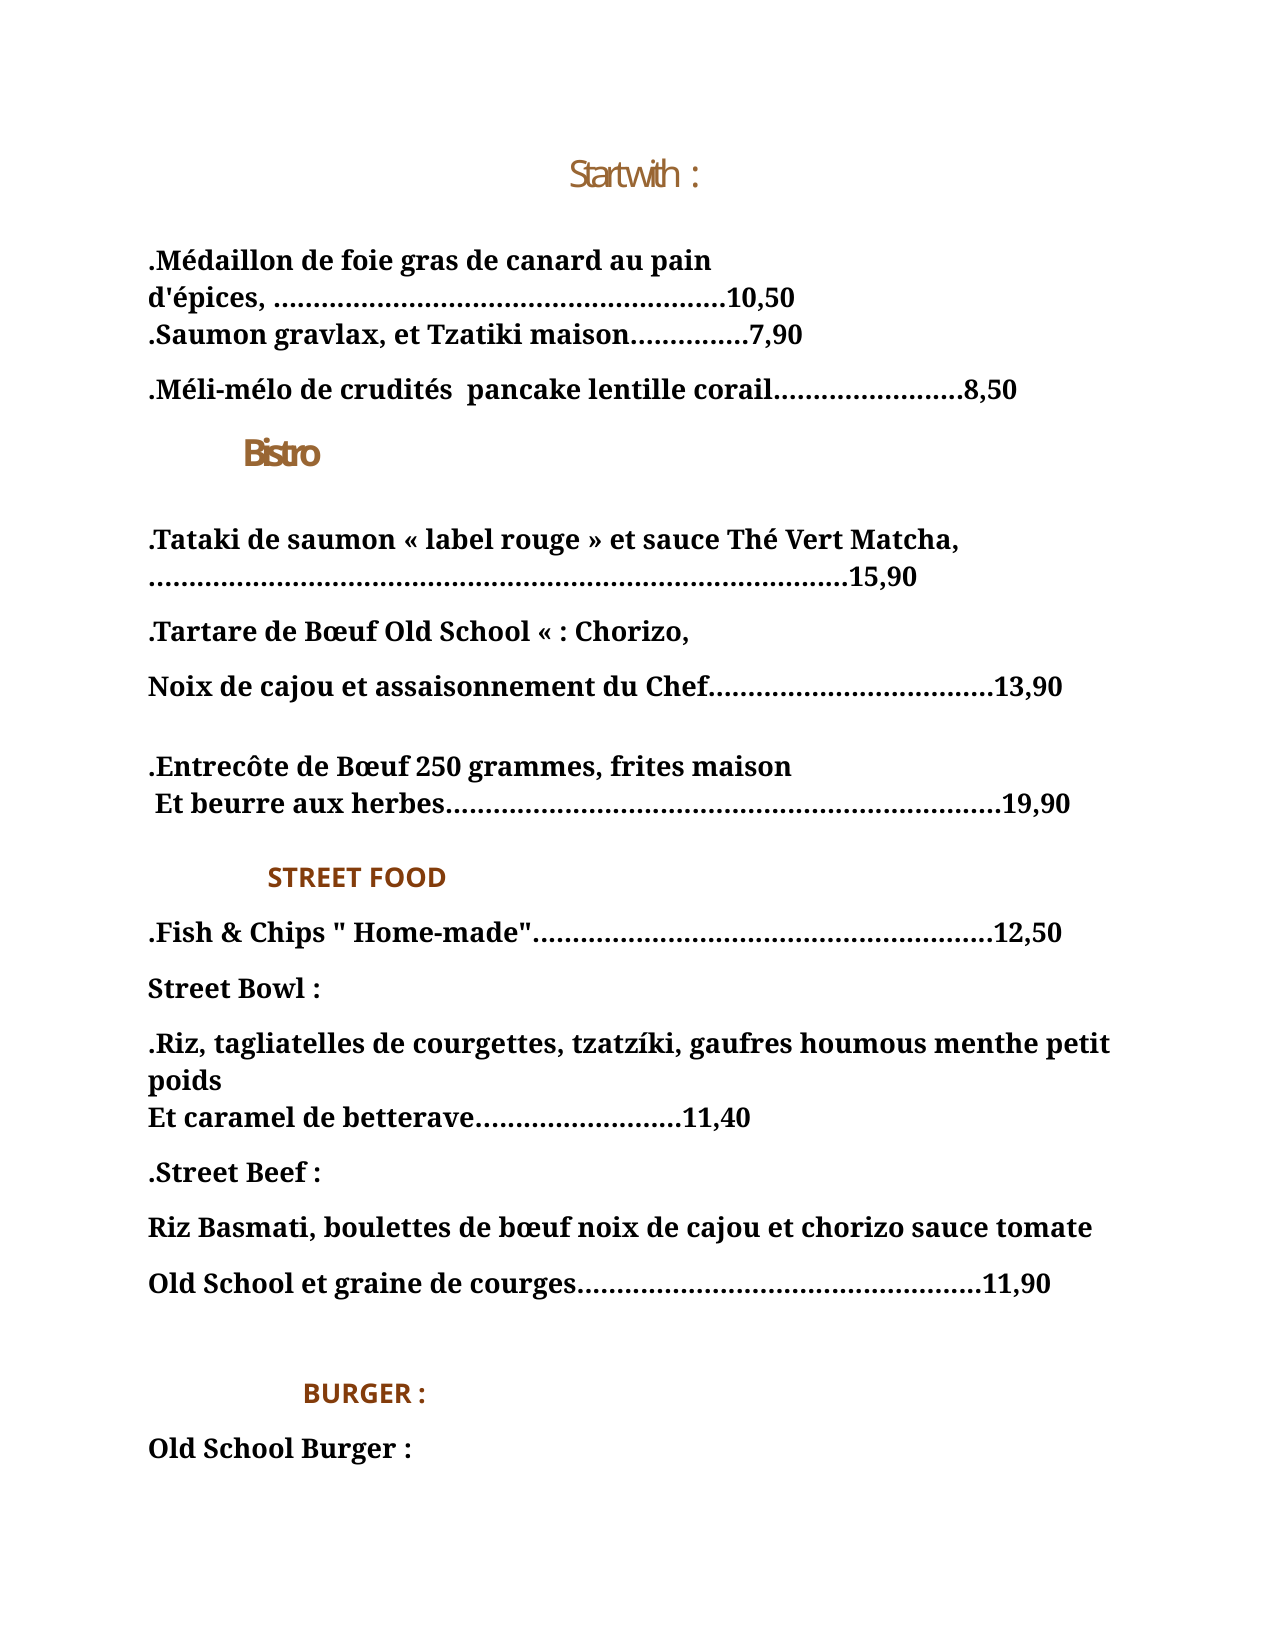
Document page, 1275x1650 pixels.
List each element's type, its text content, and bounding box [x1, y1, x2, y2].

text .Riz, tagliatelles de courgettes, tzatzíki, gaufres houmous menthe petit poids [148, 1024, 1127, 1098]
text Et beurre aux herbes......................................................................19,90 [148, 785, 1127, 822]
text Noix de cajou et assaisonnement du Chef....................................13,90 [148, 668, 1127, 705]
text .Street Beef : [148, 1153, 1127, 1190]
text .Tataki de saumon « label rouge » et sauce Thé Vert Matcha, [148, 520, 1127, 557]
text Bistro [148, 426, 1127, 477]
text .Médaillon de foie gras de canard au pain d'épices, .........................................................10,50 [148, 242, 1127, 316]
text .Méli-mélo de crudités pancake lentille corail........................8,50 [148, 371, 1127, 408]
text .Tartare de Bœuf Old School « : Chorizo, [148, 612, 1127, 649]
text Street Bowl : [148, 969, 1127, 1006]
text Et caramel de betterave….......................11,40 [148, 1098, 1127, 1135]
text Start with : [148, 148, 1127, 199]
text BURGER : [148, 1375, 1127, 1412]
text Old School et graine de courges...................................................11,90 [148, 1264, 1127, 1301]
text ….....................................................................................15,90 [148, 557, 1127, 594]
text .Entrecôte de Bœuf 250 grammes, frites maison [148, 748, 1127, 785]
text Old School Burger : [148, 1430, 1127, 1467]
text Riz Basmati, boulettes de bœuf noix de cajou et chorizo sauce tomate [148, 1209, 1127, 1246]
text .Saumon gravlax, et Tzatiki maison...............7,90 [148, 316, 1127, 352]
text .Fish & Chips " Home-made"..........................................................12,50 [148, 914, 1127, 951]
text STREET FOOD [148, 858, 1127, 895]
